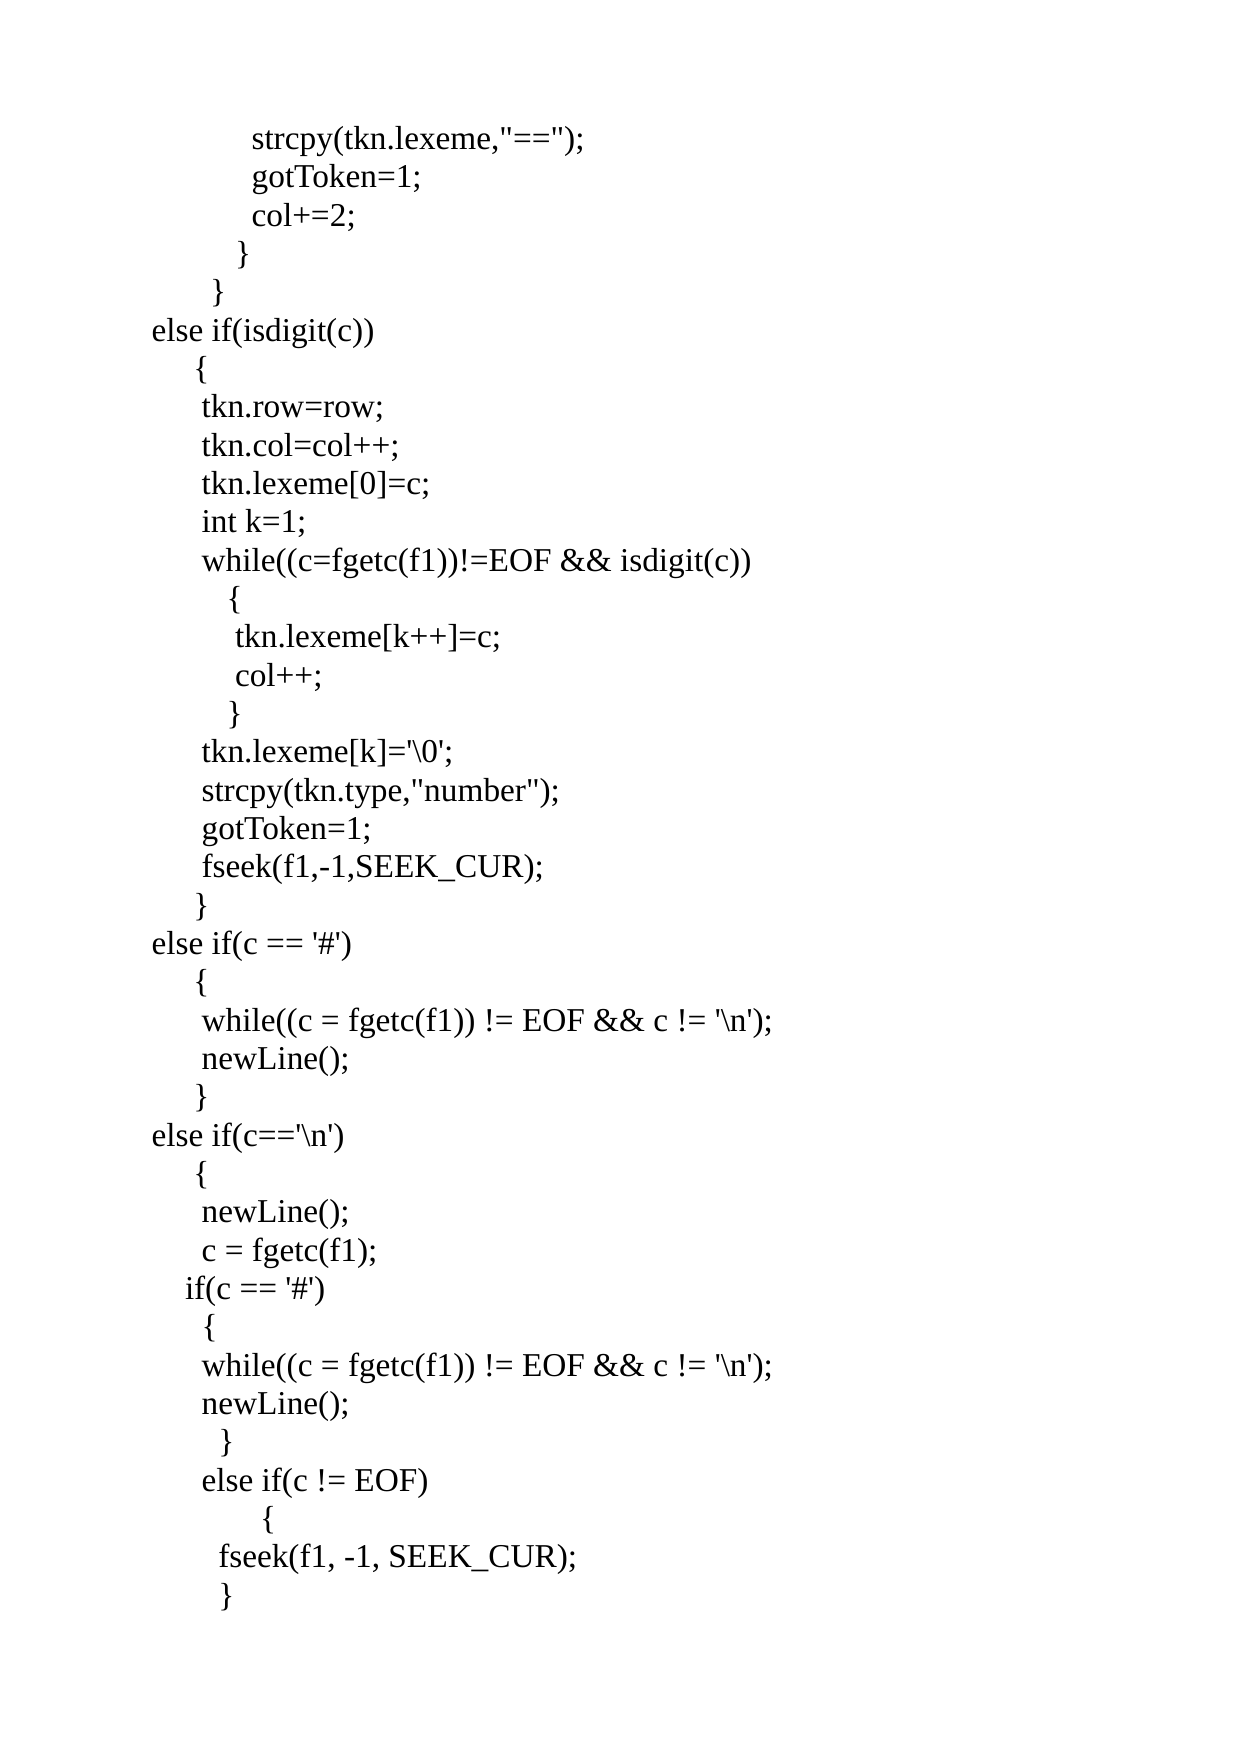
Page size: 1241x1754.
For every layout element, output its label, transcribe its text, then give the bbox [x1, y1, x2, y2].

text gotToken=1; [118, 808, 1122, 846]
text } [118, 885, 1122, 923]
text else if(isdigit(c)) [118, 310, 1122, 348]
text { [118, 1306, 1122, 1345]
text tkn.col=col++; [118, 425, 1122, 463]
text } [118, 693, 1122, 731]
text newLine(); [118, 1191, 1122, 1230]
text strcpy(tkn.lexeme,"=="); [118, 118, 1122, 156]
text fseek(f1,-1,SEEK_CUR); [118, 846, 1122, 885]
text { [118, 1498, 1122, 1536]
text c = fgetc(f1); [118, 1230, 1122, 1268]
text while((c = fgetc(f1)) != EOF && c != '\n'); [118, 1000, 1122, 1038]
text strcpy(tkn.type,"number"); [118, 770, 1122, 808]
text } [118, 233, 1122, 271]
text else if(c == '#') [118, 923, 1122, 961]
text { [118, 348, 1122, 386]
text tkn.row=row; [118, 386, 1122, 425]
text gotToken=1; [118, 156, 1122, 195]
text if(c == '#') [118, 1268, 1122, 1306]
text col++; [118, 655, 1122, 693]
text { [118, 961, 1122, 1000]
text { [118, 578, 1122, 616]
text } [118, 271, 1122, 310]
text tkn.lexeme[k]='\0'; [118, 731, 1122, 770]
text else if(c=='\n') [118, 1115, 1122, 1153]
text } [118, 1076, 1122, 1115]
text int k=1; [118, 501, 1122, 540]
text newLine(); [118, 1383, 1122, 1421]
text newLine(); [118, 1038, 1122, 1076]
text } [118, 1421, 1122, 1460]
text tkn.lexeme[k++]=c; [118, 616, 1122, 655]
text while((c = fgetc(f1)) != EOF && c != '\n'); [118, 1345, 1122, 1383]
text { [118, 1153, 1122, 1191]
text while((c=fgetc(f1))!=EOF && isdigit(c)) [118, 540, 1122, 578]
text else if(c != EOF) [118, 1460, 1122, 1498]
text tkn.lexeme[0]=c; [118, 463, 1122, 501]
text } [118, 1575, 1122, 1613]
text fseek(f1, -1, SEEK_CUR); [118, 1536, 1122, 1575]
text col+=2; [118, 195, 1122, 233]
